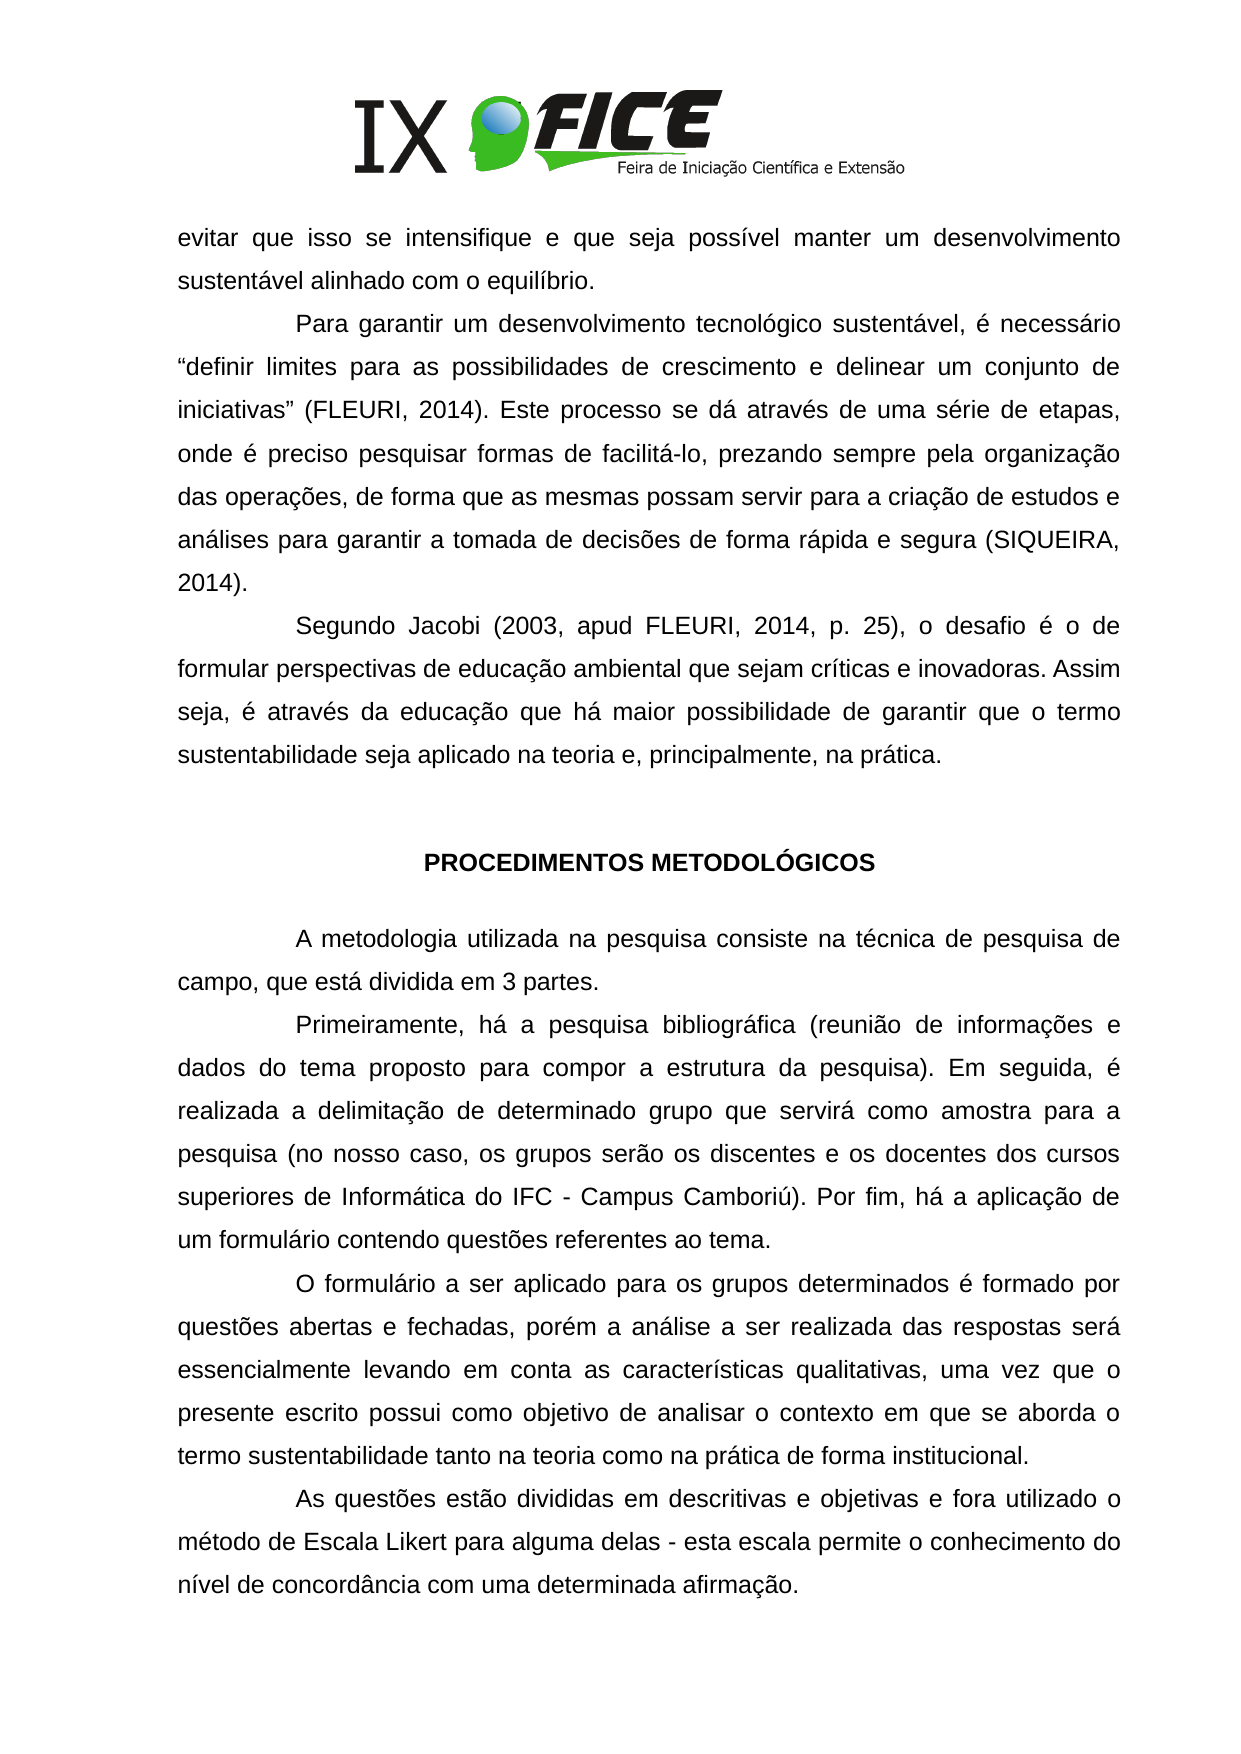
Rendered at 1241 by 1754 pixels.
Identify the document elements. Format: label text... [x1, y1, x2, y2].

text A metodologia utilizada na pesquisa consiste na técnica de pesquisa de campo, que está dividida em 3 partes. [177, 923, 1122, 995]
text O formulário a ser aplicado para os grupos determinados é formado por questões abertas e fechadas, porém a análise a ser realizada das respostas será essencialmente levando em conta as características qualitativas, uma vez que o presente escrito possui como objetivo de analisar o contexto em que se aborda o termo sustentabilidade tanto na teoria como na prática de forma institucional. [177, 1268, 1122, 1470]
text evitar que isso se intensifique e que seja possível manter um desenvolvimento sustentável alinhado com o equilíbrio. [177, 223, 1122, 295]
text PROCEDIMENTOS METODOLÓGICOS [177, 848, 1122, 877]
text Segundo Jacobi (2003, apud FLEURI, 2014, p. 25), o desafio é o de formular perspectivas de educação ambiental que sejam críticas e inovadoras. Assim seja, é através da educação que há maior possibilidade de garantir que o termo sustentabilidade seja aplicado na teoria e, principalmente, na prática. [177, 611, 1122, 769]
text Para garantir um desenvolvimento tecnológico sustentável, é necessário “definir limites para as possibilidades de crescimento e delinear um conjunto de iniciativas” (FLEURI, 2014). Este processo se dá através de uma série de etapas, onde é preciso pesquisar formas de facilitá-lo, prezando sempre pela organização das operações, de forma que as mesmas possam servir para a criação de estudos e análises para garantir a tomada de decisões de forma rápida e segura (SIQUEIRA, 2014). [177, 309, 1122, 597]
text Primeiramente, há a pesquisa bibliográfica (reunião de informações e dados do tema proposto para compor a estrutura da pesquisa). Em seguida, é realizada a delimitação de determinado grupo que servirá como amostra para a pesquisa (no nosso caso, os grupos serão os discentes e os docentes dos cursos superiores de Informática do IFC - Campus Camboriú). Por fim, há a aplicação de um formulário contendo questões referentes ao tema. [177, 1010, 1122, 1254]
text As questões estão divididas em descritivas e objetivas e fora utilizado o método de Escala Likert para alguma delas - esta escala permite o conhecimento do nível de concordância com uma determinada afirmação. [177, 1484, 1122, 1599]
picture [350, 73, 949, 198]
